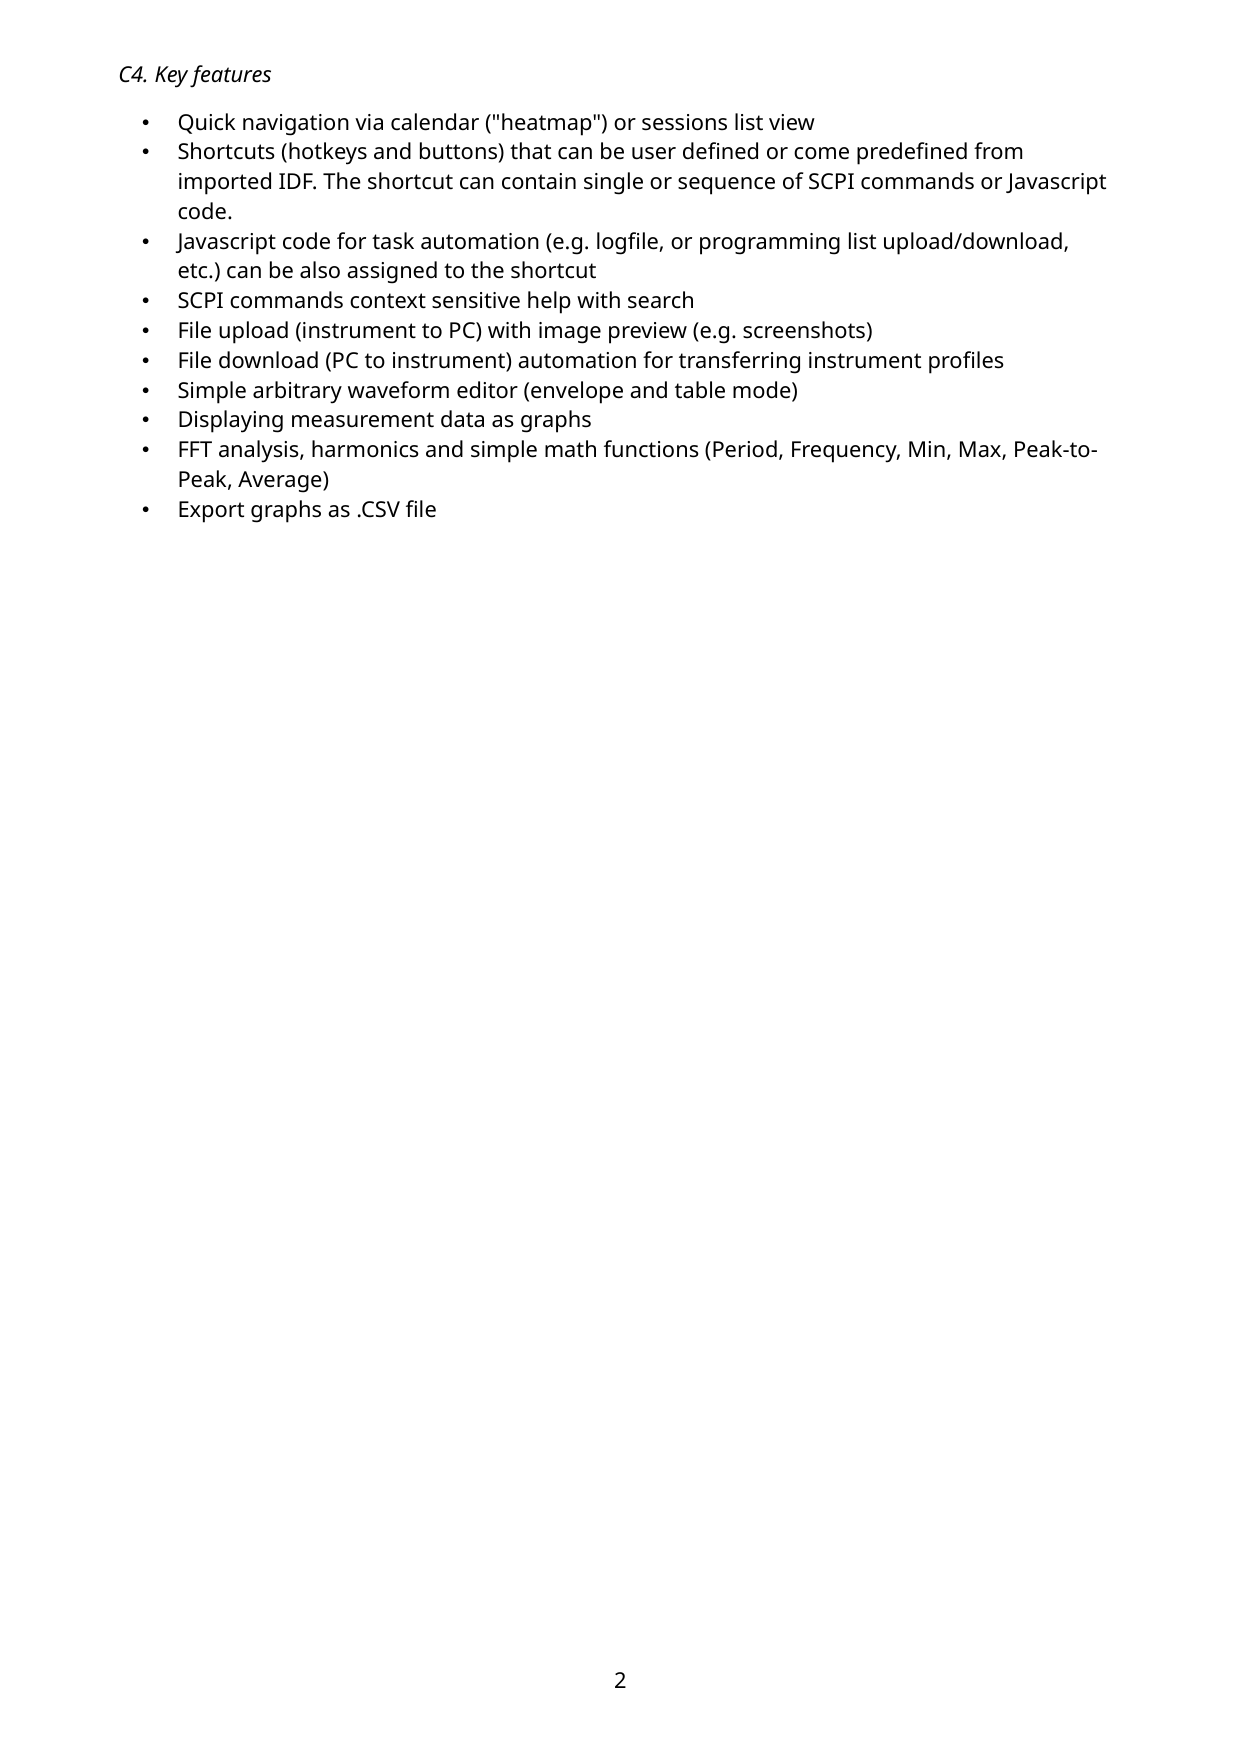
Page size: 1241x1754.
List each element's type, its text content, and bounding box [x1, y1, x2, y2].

list File download (PC to instrument) automation for transferring instrument profiles [142, 345, 1110, 375]
list File upload (instrument to PC) with image preview (e.g. screenshots) [142, 315, 1110, 345]
list SCPI commands context sensitive help with search [142, 285, 1110, 315]
list Quick navigation via calendar ("heatmap") or sessions list view [142, 107, 1110, 136]
list Displaying measurement data as graphs [142, 404, 1110, 434]
list Export graphs as .CSV file [142, 494, 1110, 524]
list Shortcuts (hotkeys and buttons) that can be user defined or come predefined from imported IDF. The shortcut can contain single or sequence of SCPI commands or Javascript code. [142, 136, 1110, 226]
list Simple arbitrary waveform editor (envelope and table mode) [142, 375, 1110, 404]
list Javascript code for task automation (e.g. logfile, or programming list upload/download, etc.) can be also assigned to the shortcut [142, 226, 1110, 285]
list FFT analysis, harmonics and simple math functions (Period, Frequency, Min, Max, Peak-to-Peak, Average) [142, 434, 1110, 494]
